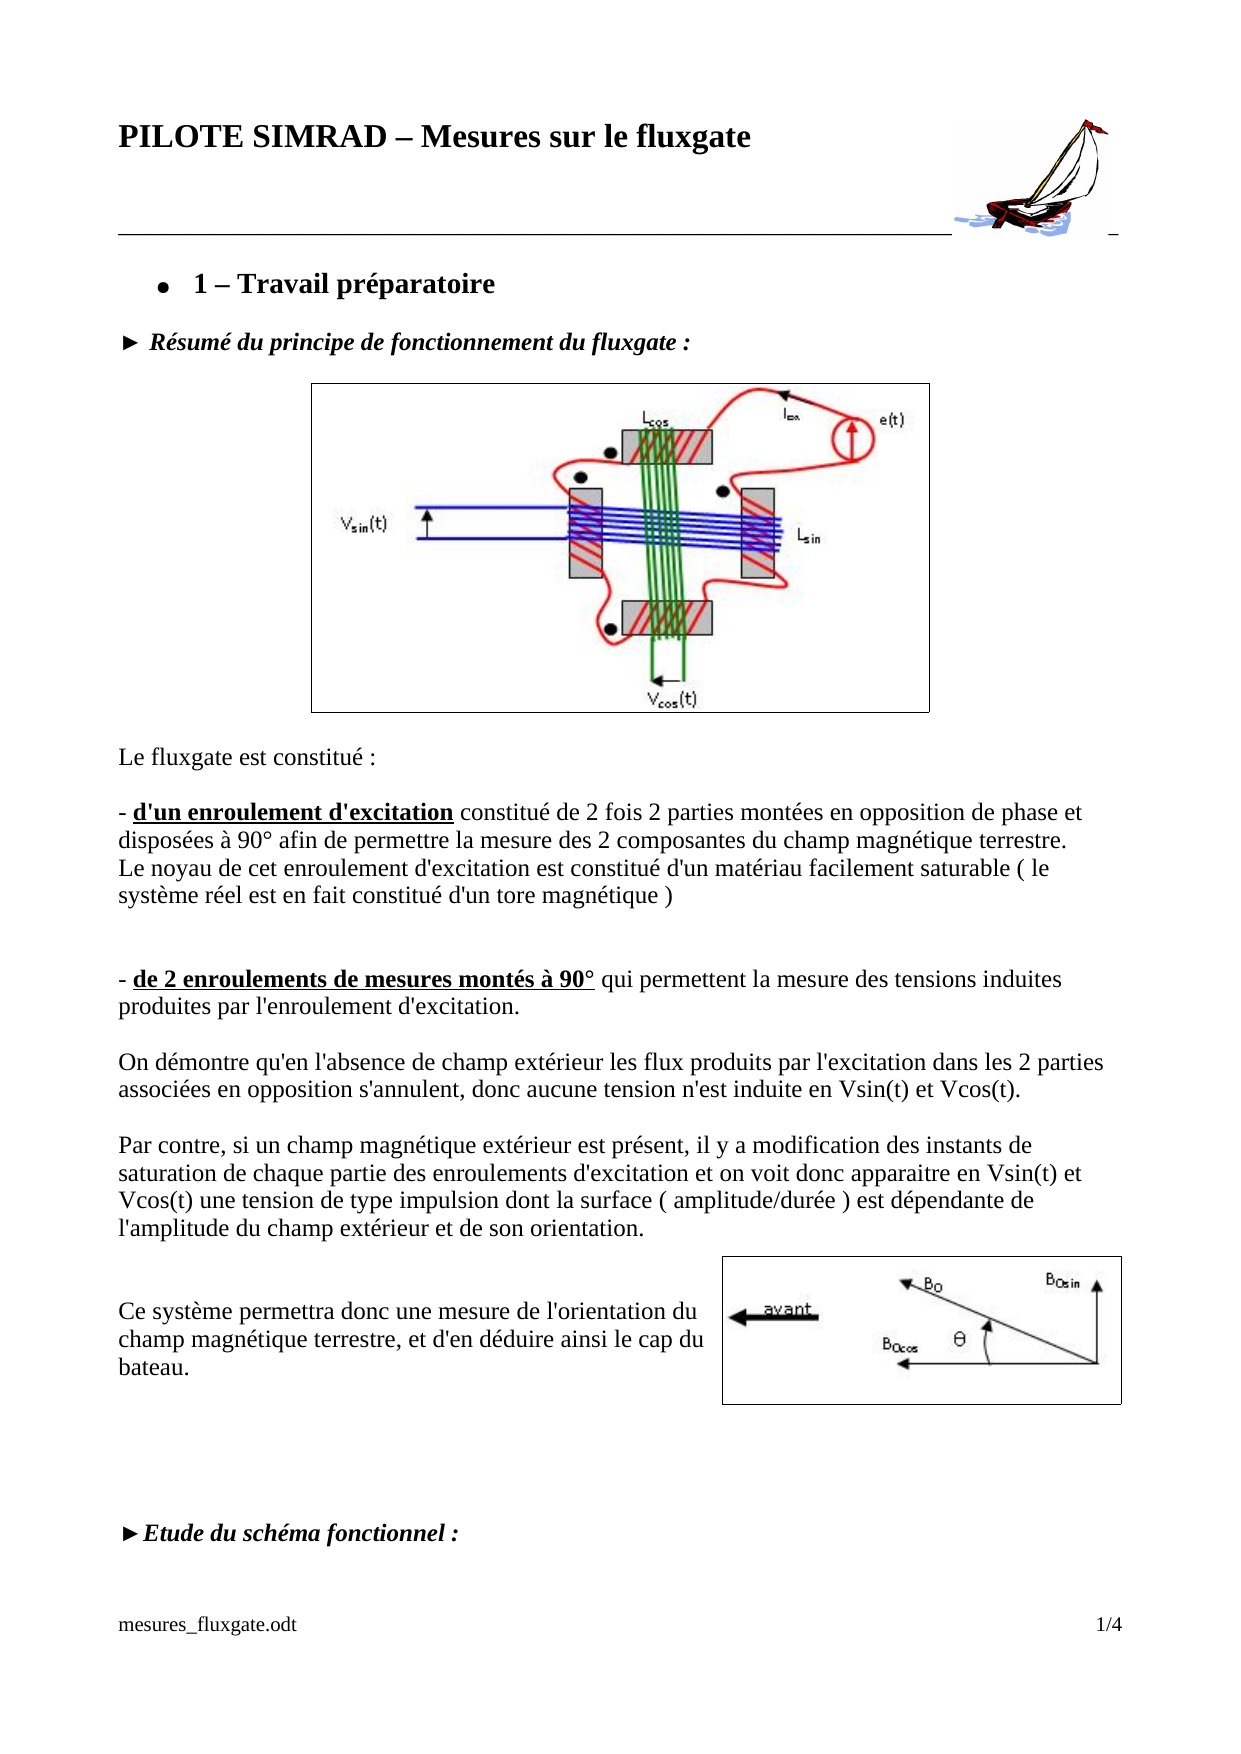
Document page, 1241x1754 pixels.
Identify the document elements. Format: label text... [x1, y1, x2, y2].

list 1 – Travail préparatoire [156, 268, 1122, 300]
picture [952, 119, 1109, 237]
text ► Résumé du principe de fonctionnement du fluxgate : [118, 328, 1122, 355]
text On démontre qu'en l'absence de champ extérieur les flux produits par l'excitation dans les 2 parties associées en opposition s'annulent, donc aucune tension n'est induite en Vsin(t) et Vcos(t). [118, 1048, 1122, 1103]
text Ce système permettra donc une mesure de l'orientation du champ magnétique terrestre, et d'en déduire ainsi le cap du bateau. [118, 1297, 722, 1380]
picture [725, 1258, 1118, 1402]
text Le fluxgate est constitué : [118, 743, 1122, 771]
text Par contre, si un champ magnétique extérieur est présent, il y a modification des instants de saturation de chaque partie des enroulements d'excitation et on voit donc apparaitre en Vsin(t) et Vcos(t) une tension de type impulsion dont la surface ( amplitude/durée ) est dépendante de l'amplitude du champ extérieur et de son orientation. [118, 1131, 1122, 1242]
text - de 2 enroulements de mesures montés à 90° qui permettent la mesure des tensions induites produites par l'enroulement d'excitation. [118, 965, 1122, 1020]
text ►Etude du schéma fonctionnel : [118, 1519, 1122, 1547]
picture [313, 386, 927, 709]
text - d'un enroulement d'excitation constitué de 2 fois 2 parties montées en opposition de phase et disposées à 90° afin de permettre la mesure des 2 composantes du champ magnétique terrestre. [118, 798, 1122, 854]
text Le noyau de cet enroulement d'excitation est constitué d'un matériau facilement saturable ( le système réel est en fait constitué d'un tore magnétique ) [118, 854, 1122, 909]
